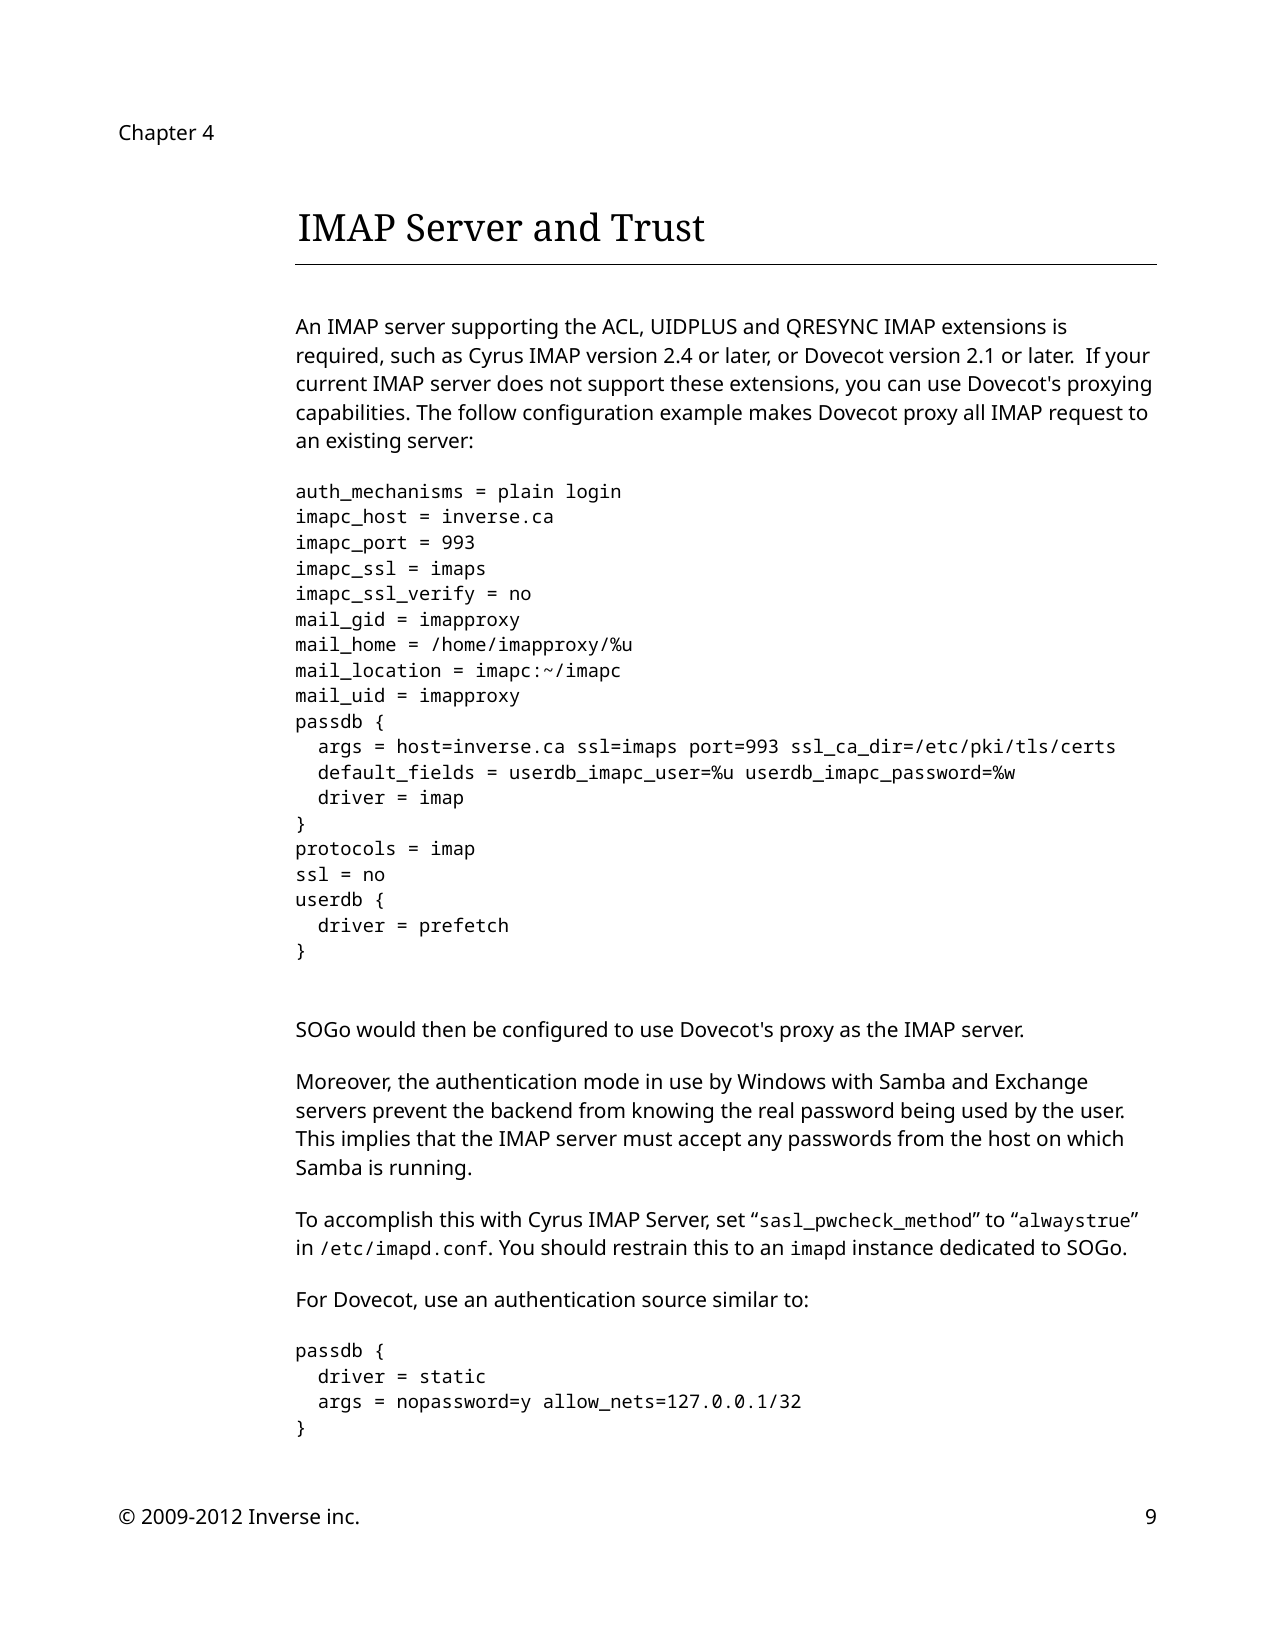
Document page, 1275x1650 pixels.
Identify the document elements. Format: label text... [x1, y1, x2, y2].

text mail_location = imapc:~/imapc [295, 657, 1157, 682]
text imapc_port = 993 [295, 529, 1157, 555]
text driver = prefetch [295, 912, 1157, 938]
text auth_mechanisms = plain login [295, 478, 1157, 504]
text passdb { [295, 708, 1157, 733]
text For Dovecot, use an authentication source similar to: [295, 1285, 1157, 1314]
text } [295, 810, 1157, 836]
text userdb { [295, 887, 1157, 912]
text mail_uid = imapproxy [295, 682, 1157, 708]
text default_fields = userdb_imapc_user=%u userdb_imapc_password=%w [295, 759, 1157, 784]
text args = nopassword=y allow_nets=127.0.0.1/32 [295, 1388, 1157, 1414]
text driver = imap [295, 784, 1157, 810]
text } [295, 938, 1157, 963]
text imapc_ssl_verify = no [295, 580, 1157, 606]
text imapc_ssl = imaps [295, 555, 1157, 580]
text args = host=inverse.ca ssl=imaps port=993 ssl_ca_dir=/etc/pki/tls/certs [295, 733, 1157, 759]
text Moreover, the authentication mode in use by Windows with Samba and Exchange servers prevent the backend from knowing the real password being used by the user. This implies that the IMAP server must accept any passwords from the host on which Samba is running. [295, 1067, 1157, 1181]
text mail_home = /home/imapproxy/%u [295, 631, 1157, 657]
text driver = static [295, 1363, 1157, 1388]
text } [295, 1414, 1157, 1439]
text mail_gid = imapproxy [295, 606, 1157, 631]
text SOGo would then be configured to use Dovecot's proxy as the IMAP server. [295, 1015, 1157, 1044]
text An IMAP server supporting the ACL, UIDPLUS and QRESYNC IMAP extensions is required, such as Cyrus IMAP version 2.4 or later, or Dovecot version 2.1 or later. If your current IMAP server does not support these extensions, you can use Dovecot's proxying capabilities. The follow configuration example makes Dovecot proxy all IMAP request to an existing server: [295, 312, 1157, 455]
text To accomplish this with Cyrus IMAP Server, set “sasl_pwcheck_method” to “alwaystrue” in /etc/imapd.conf. You should restrain this to an imapd instance dedicated to SOGo. [295, 1205, 1157, 1262]
subtitle IMAP Server and Trust [295, 201, 1157, 264]
text imapc_host = inverse.ca [295, 504, 1157, 529]
text passdb { [295, 1337, 1157, 1363]
text ssl = no [295, 861, 1157, 887]
text protocols = imap [295, 836, 1157, 861]
